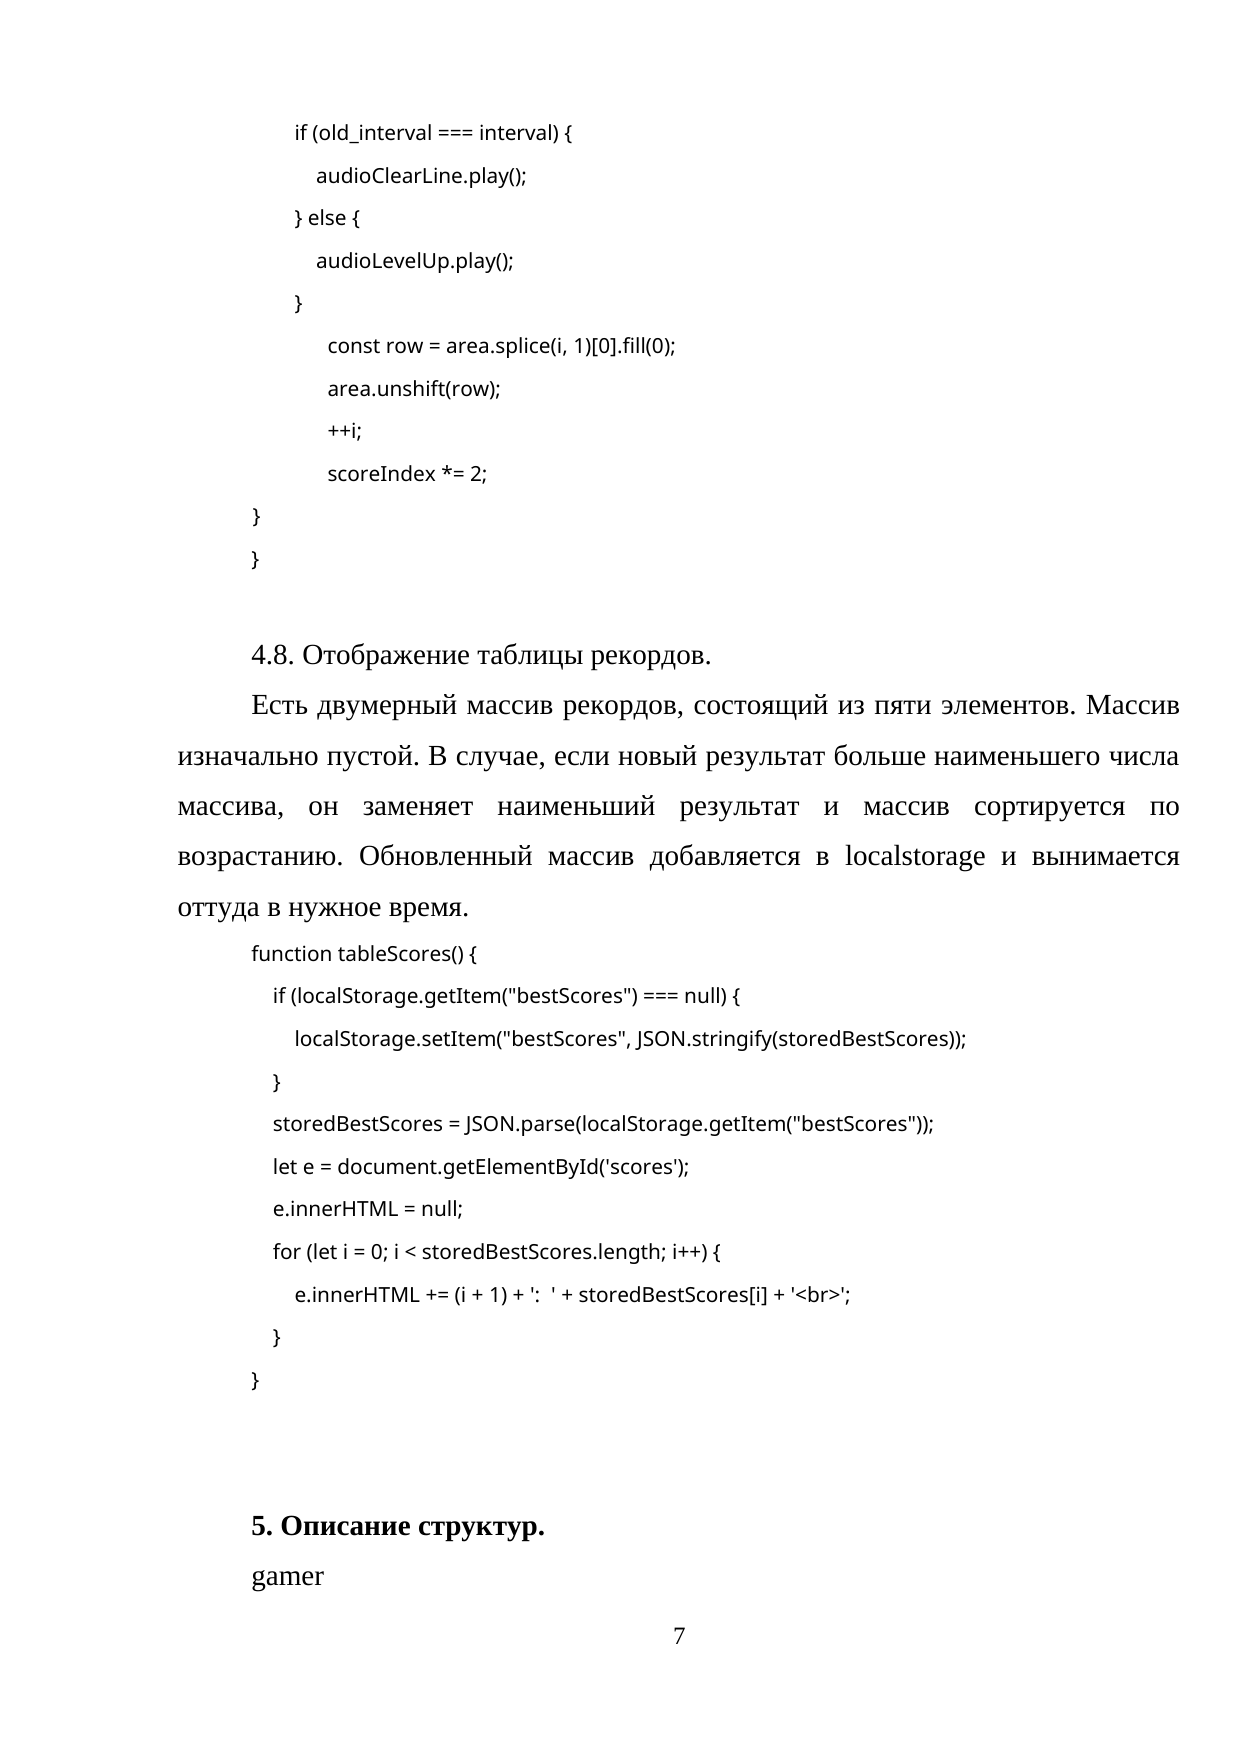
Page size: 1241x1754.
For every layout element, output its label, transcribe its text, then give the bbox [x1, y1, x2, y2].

text } [177, 1322, 1181, 1351]
text area.unshift(row); [177, 374, 1181, 402]
text } [177, 288, 1181, 317]
text scoreIndex *= 2; [177, 459, 1181, 487]
text if (old_interval === interval) { [177, 118, 1181, 147]
text audioLevelUp.play(); [177, 246, 1181, 274]
text gamer [177, 1558, 1181, 1592]
text 5. Описание структур. [177, 1508, 1181, 1542]
text const row = area.splice(i, 1)[0].fill(0); [177, 331, 1181, 359]
text audioClearLine.play(); [177, 161, 1181, 189]
text e.innerHTML = null; [177, 1194, 1181, 1223]
text } [177, 544, 1181, 573]
text function tableScores() { [177, 939, 1181, 967]
text } [177, 1067, 1181, 1095]
text if (localStorage.getItem("bestScores") === null) { [177, 982, 1181, 1010]
text 4.8. Отображение таблицы рекордов. [177, 637, 1181, 671]
text Есть двумерный массив рекордов, состоящий из пяти элементов. Массив изначально пустой. В случае, если новый результат больше наименьшего числа массива, он заменяет наименьший результат и массив сортируется по возрастанию. Обновленный массив добавляется в localstorage и вынимается оттуда в нужное время. [177, 687, 1181, 922]
text storedBestScores = JSON.parse(localStorage.getItem("bestScores")); [177, 1109, 1181, 1138]
text e.innerHTML += (i + 1) + ': ' + storedBestScores[i] + '<br>'; [177, 1280, 1181, 1308]
text let e = document.getElementById('scores'); [177, 1152, 1181, 1180]
text for (let i = 0; i < storedBestScores.length; i++) { [177, 1237, 1181, 1266]
text } else { [177, 203, 1181, 232]
text } [177, 502, 1181, 530]
text localStorage.setItem("bestScores", JSON.stringify(storedBestScores)); [177, 1024, 1181, 1053]
text ++i; [177, 416, 1181, 445]
text } [177, 1365, 1181, 1393]
